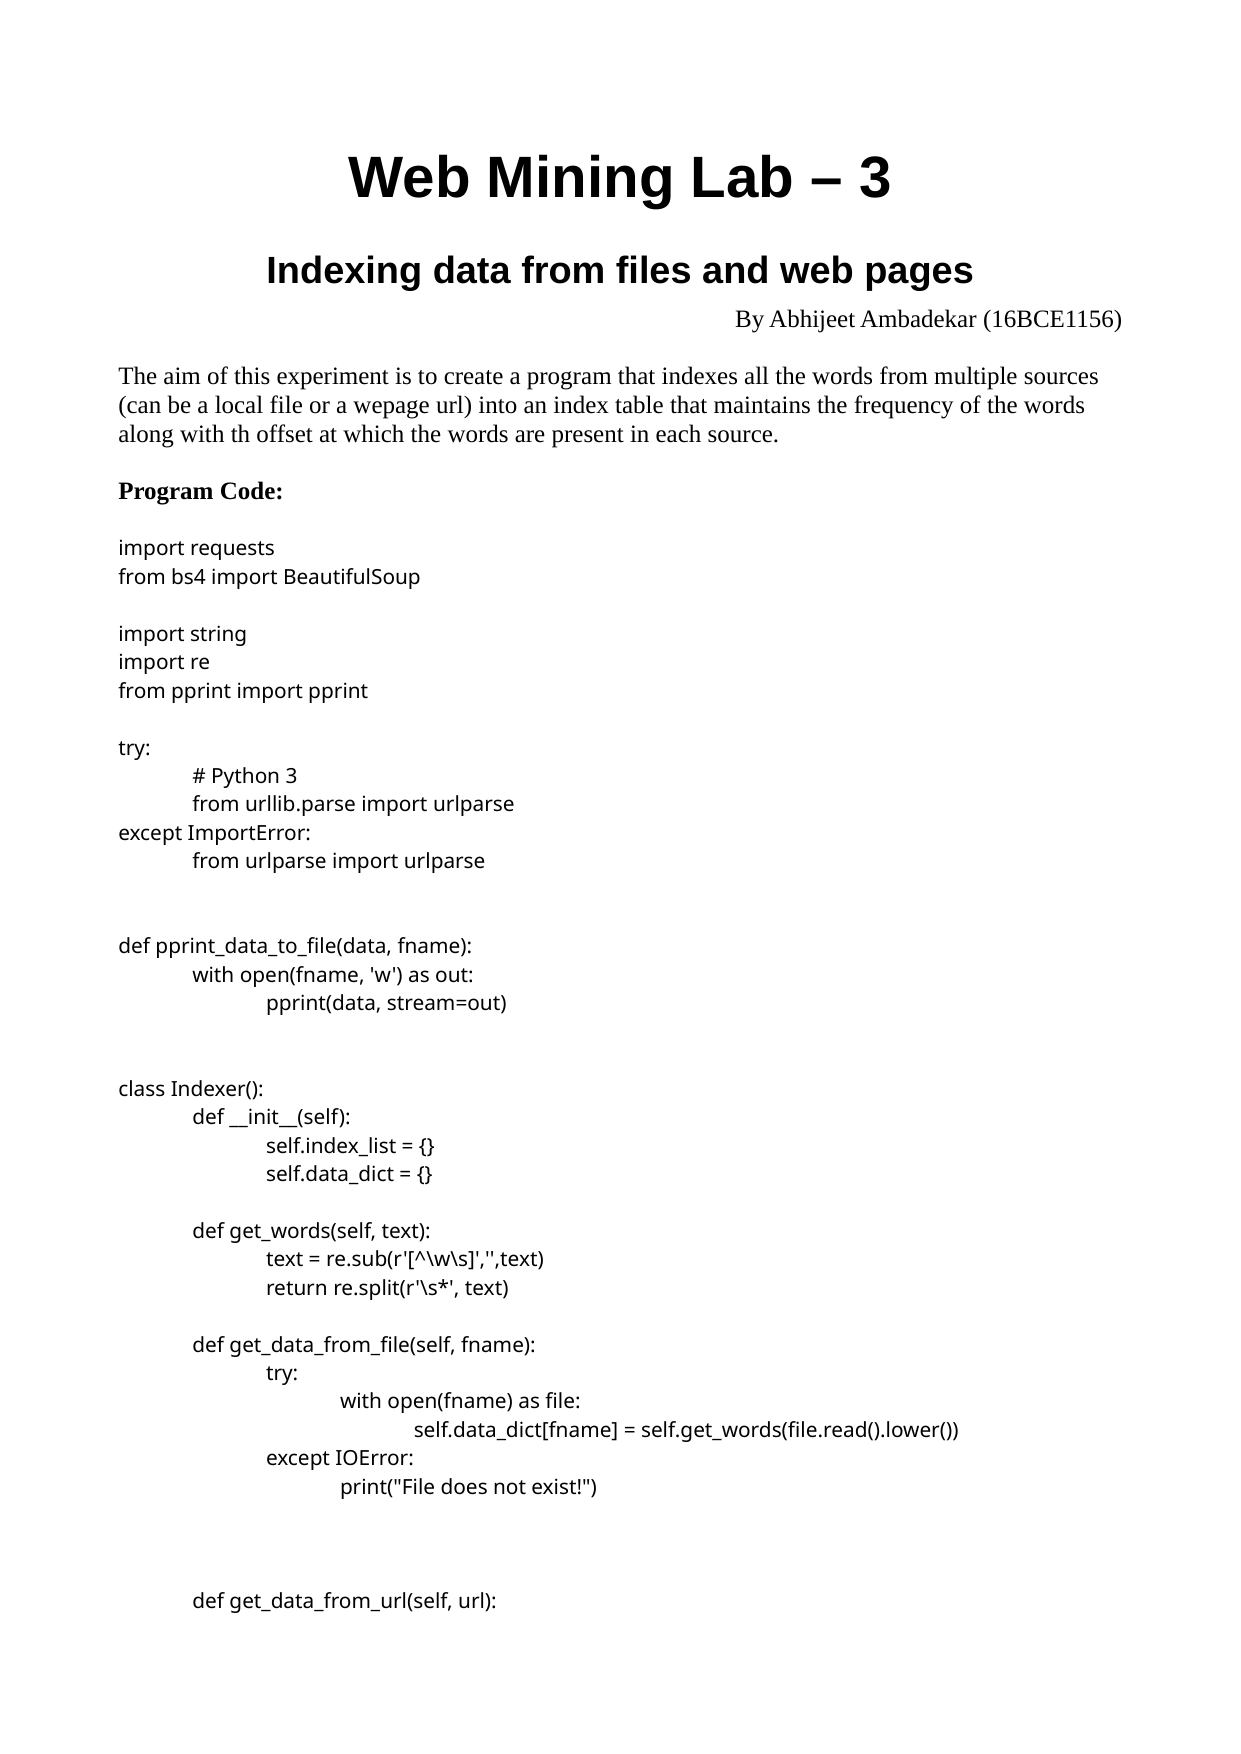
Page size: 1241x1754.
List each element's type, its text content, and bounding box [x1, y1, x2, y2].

text def get_words(self, text): [118, 1216, 1122, 1244]
text from pprint import pprint [118, 676, 1122, 704]
text def pprint_data_to_file(data, fname): [118, 932, 1122, 960]
text def __init__(self): [118, 1102, 1122, 1131]
text # Python 3 [118, 761, 1122, 789]
text By Abhijeet Ambadekar (16BCE1156) [118, 304, 1122, 333]
text text = re.sub(r'[^\w\s]','',text) [118, 1244, 1122, 1273]
text class Indexer(): [118, 1074, 1122, 1102]
text with open(fname, 'w') as out: [118, 960, 1122, 988]
text return re.split(r'\s*', text) [118, 1273, 1122, 1301]
text self.index_list = {} [118, 1131, 1122, 1159]
text except IOError: [118, 1443, 1122, 1472]
title Web Mining Lab – 3 [118, 143, 1122, 210]
text import re [118, 647, 1122, 676]
text (can be a local file or a wepage url) into an index table that maintains the frequency of the words [118, 390, 1122, 419]
text try: [118, 733, 1122, 761]
text import requests [118, 533, 1122, 562]
text from bs4 import BeautifulSoup [118, 562, 1122, 590]
text try: [118, 1358, 1122, 1387]
subtitle Indexing data from files and web pages [118, 248, 1122, 291]
text pprint(data, stream=out) [118, 988, 1122, 1017]
text self.data_dict[fname] = self.get_words(file.read().lower()) [118, 1415, 1122, 1443]
text along with th offset at which the words are present in each source. [118, 419, 1122, 448]
text def get_data_from_url(self, url): [118, 1586, 1122, 1614]
text from urllib.parse import urlparse [118, 789, 1122, 818]
text The aim of this experiment is to create a program that indexes all the words from multiple sources [118, 361, 1122, 390]
text self.data_dict = {} [118, 1159, 1122, 1188]
text import string [118, 619, 1122, 647]
text def get_data_from_file(self, fname): [118, 1330, 1122, 1358]
text Program Code: [118, 476, 1122, 505]
text except ImportError: [118, 818, 1122, 846]
text print("File does not exist!") [118, 1472, 1122, 1500]
text from urlparse import urlparse [118, 846, 1122, 875]
text with open(fname) as file: [118, 1387, 1122, 1415]
